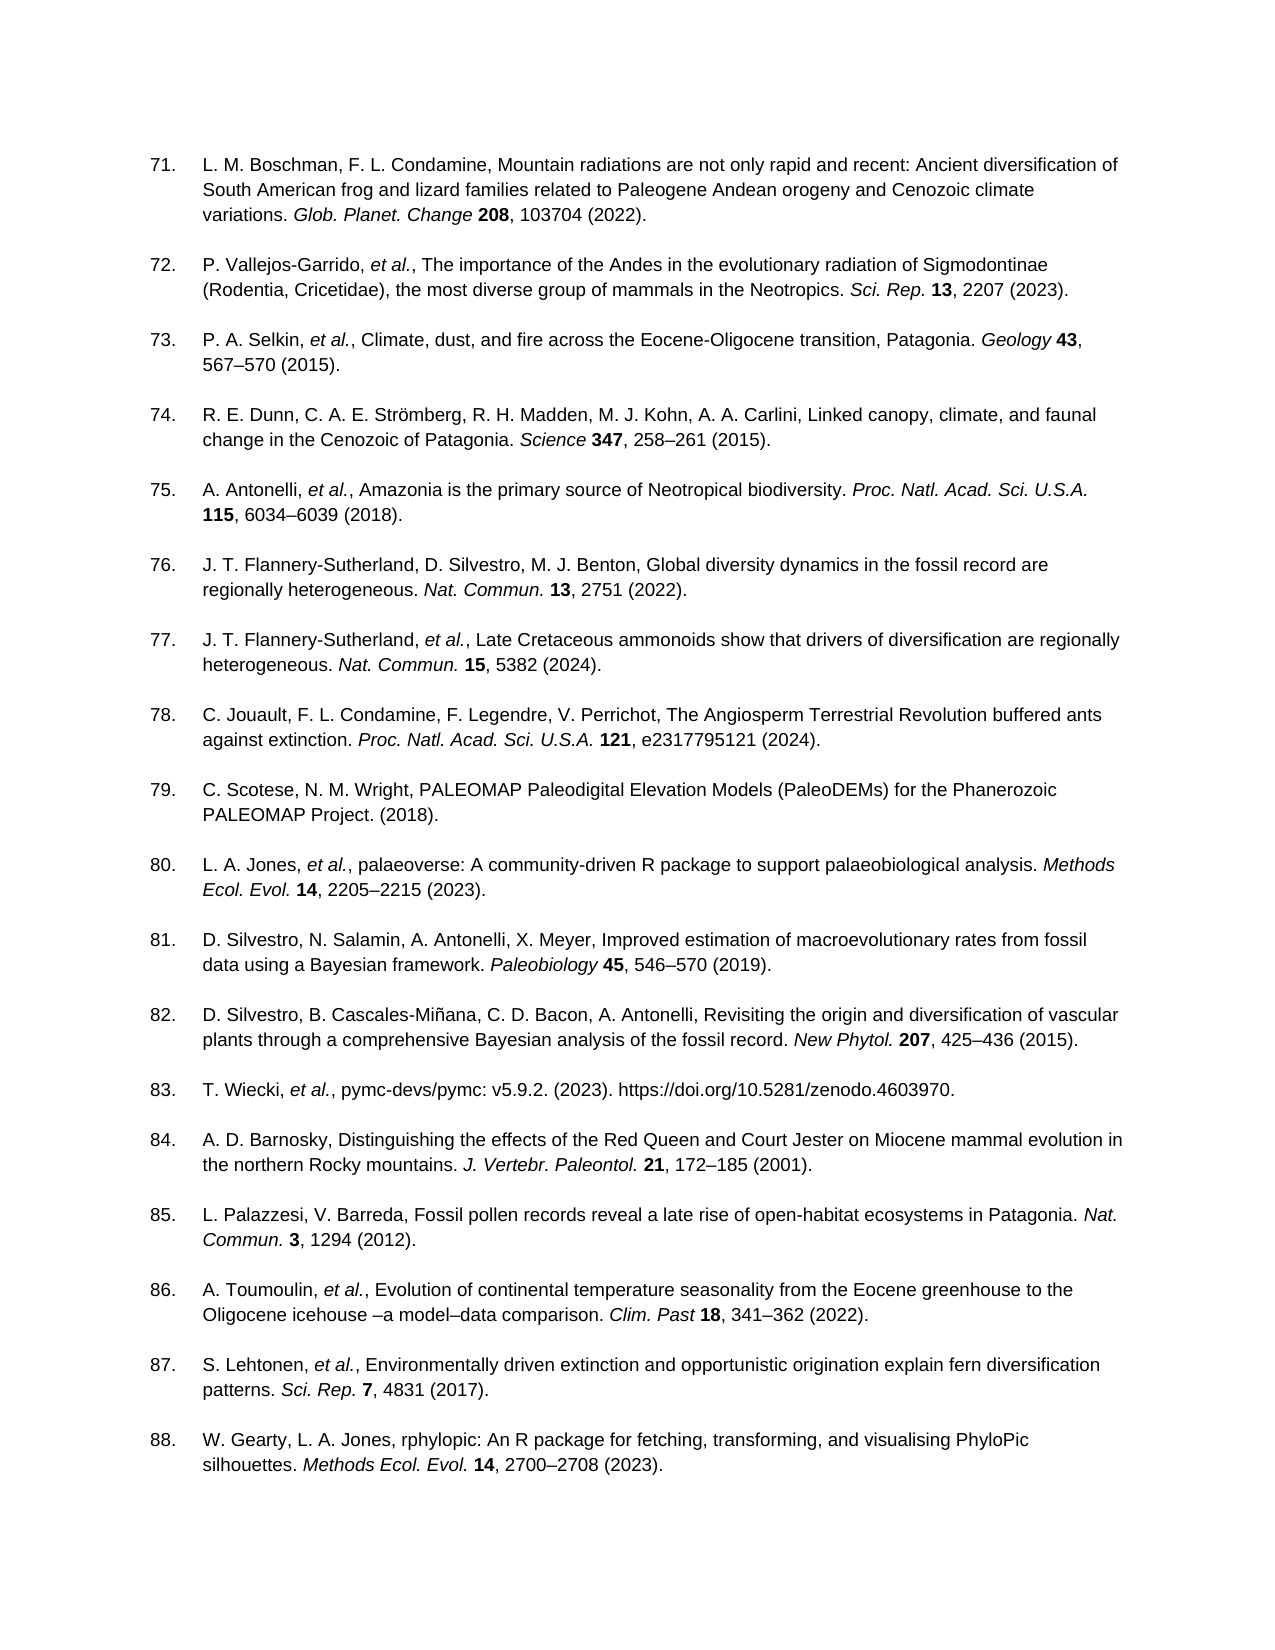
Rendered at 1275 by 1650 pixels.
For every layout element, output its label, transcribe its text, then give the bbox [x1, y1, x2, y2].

text 87. S. Lehtonen, et al., Environmentally driven extinction and opportunistic origination explain fern diversification patterns. Sci. Rep. 7, 4831 (2017). [150, 1350, 1125, 1400]
text 86. A. Toumoulin, et al., Evolution of continental temperature seasonality from the Eocene greenhouse to the Oligocene icehouse –a model–data comparison. Clim. Past 18, 341–362 (2022). [150, 1275, 1125, 1325]
text 78. C. Jouault, F. L. Condamine, F. Legendre, V. Perrichot, The Angiosperm Terrestrial Revolution buffered ants against extinction. Proc. Natl. Acad. Sci. U.S.A. 121, e2317795121 (2024). [150, 700, 1125, 750]
text 76. J. T. Flannery-Sutherland, D. Silvestro, M. J. Benton, Global diversity dynamics in the fossil record are regionally heterogeneous. Nat. Commun. 13, 2751 (2022). [150, 550, 1125, 600]
text 77. J. T. Flannery-Sutherland, et al., Late Cretaceous ammonoids show that drivers of diversification are regionally heterogeneous. Nat. Commun. 15, 5382 (2024). [150, 625, 1125, 675]
text 71. L. M. Boschman, F. L. Condamine, Mountain radiations are not only rapid and recent: Ancient diversification of South American frog and lizard families related to Paleogene Andean orogeny and Cenozoic climate variations. Glob. Planet. Change 208, 103704 (2022). [150, 150, 1125, 225]
text 84. A. D. Barnosky, Distinguishing the effects of the Red Queen and Court Jester on Miocene mammal evolution in the northern Rocky mountains. J. Vertebr. Paleontol. 21, 172–185 (2001). [150, 1125, 1125, 1175]
text 81. D. Silvestro, N. Salamin, A. Antonelli, X. Meyer, Improved estimation of macroevolutionary rates from fossil data using a Bayesian framework. Paleobiology 45, 546–570 (2019). [150, 925, 1125, 975]
text 85. L. Palazzesi, V. Barreda, Fossil pollen records reveal a late rise of open-habitat ecosystems in Patagonia. Nat. Commun. 3, 1294 (2012). [150, 1200, 1125, 1250]
text 74. R. E. Dunn, C. A. E. Strömberg, R. H. Madden, M. J. Kohn, A. A. Carlini, Linked canopy, climate, and faunal change in the Cenozoic of Patagonia. Science 347, 258–261 (2015). [150, 400, 1125, 450]
text 72. P. Vallejos-Garrido, et al., The importance of the Andes in the evolutionary radiation of Sigmodontinae (Rodentia, Cricetidae), the most diverse group of mammals in the Neotropics. Sci. Rep. 13, 2207 (2023). [150, 250, 1125, 300]
text 80. L. A. Jones, et al., palaeoverse: A community-driven R package to support palaeobiological analysis. Methods Ecol. Evol. 14, 2205–2215 (2023). [150, 850, 1125, 900]
text 79. C. Scotese, N. M. Wright, PALEOMAP Paleodigital Elevation Models (PaleoDEMs) for the Phanerozoic PALEOMAP Project. (2018). [150, 775, 1125, 825]
text 73. P. A. Selkin, et al., Climate, dust, and fire across the Eocene-Oligocene transition, Patagonia. Geology 43, 567–570 (2015). [150, 325, 1125, 375]
text 82. D. Silvestro, B. Cascales-Miñana, C. D. Bacon, A. Antonelli, Revisiting the origin and diversification of vascular plants through a comprehensive Bayesian analysis of the fossil record. New Phytol. 207, 425–436 (2015). [150, 1000, 1125, 1050]
text 83. T. Wiecki, et al., pymc-devs/pymc: v5.9.2. (2023). https://doi.org/10.5281/zenodo.4603970. [150, 1075, 1125, 1100]
text 75. A. Antonelli, et al., Amazonia is the primary source of Neotropical biodiversity. Proc. Natl. Acad. Sci. U.S.A. 115, 6034–6039 (2018). [150, 475, 1125, 525]
text 88. W. Gearty, L. A. Jones, rphylopic: An R package for fetching, transforming, and visualising PhyloPic silhouettes. Methods Ecol. Evol. 14, 2700–2708 (2023). [150, 1425, 1125, 1475]
